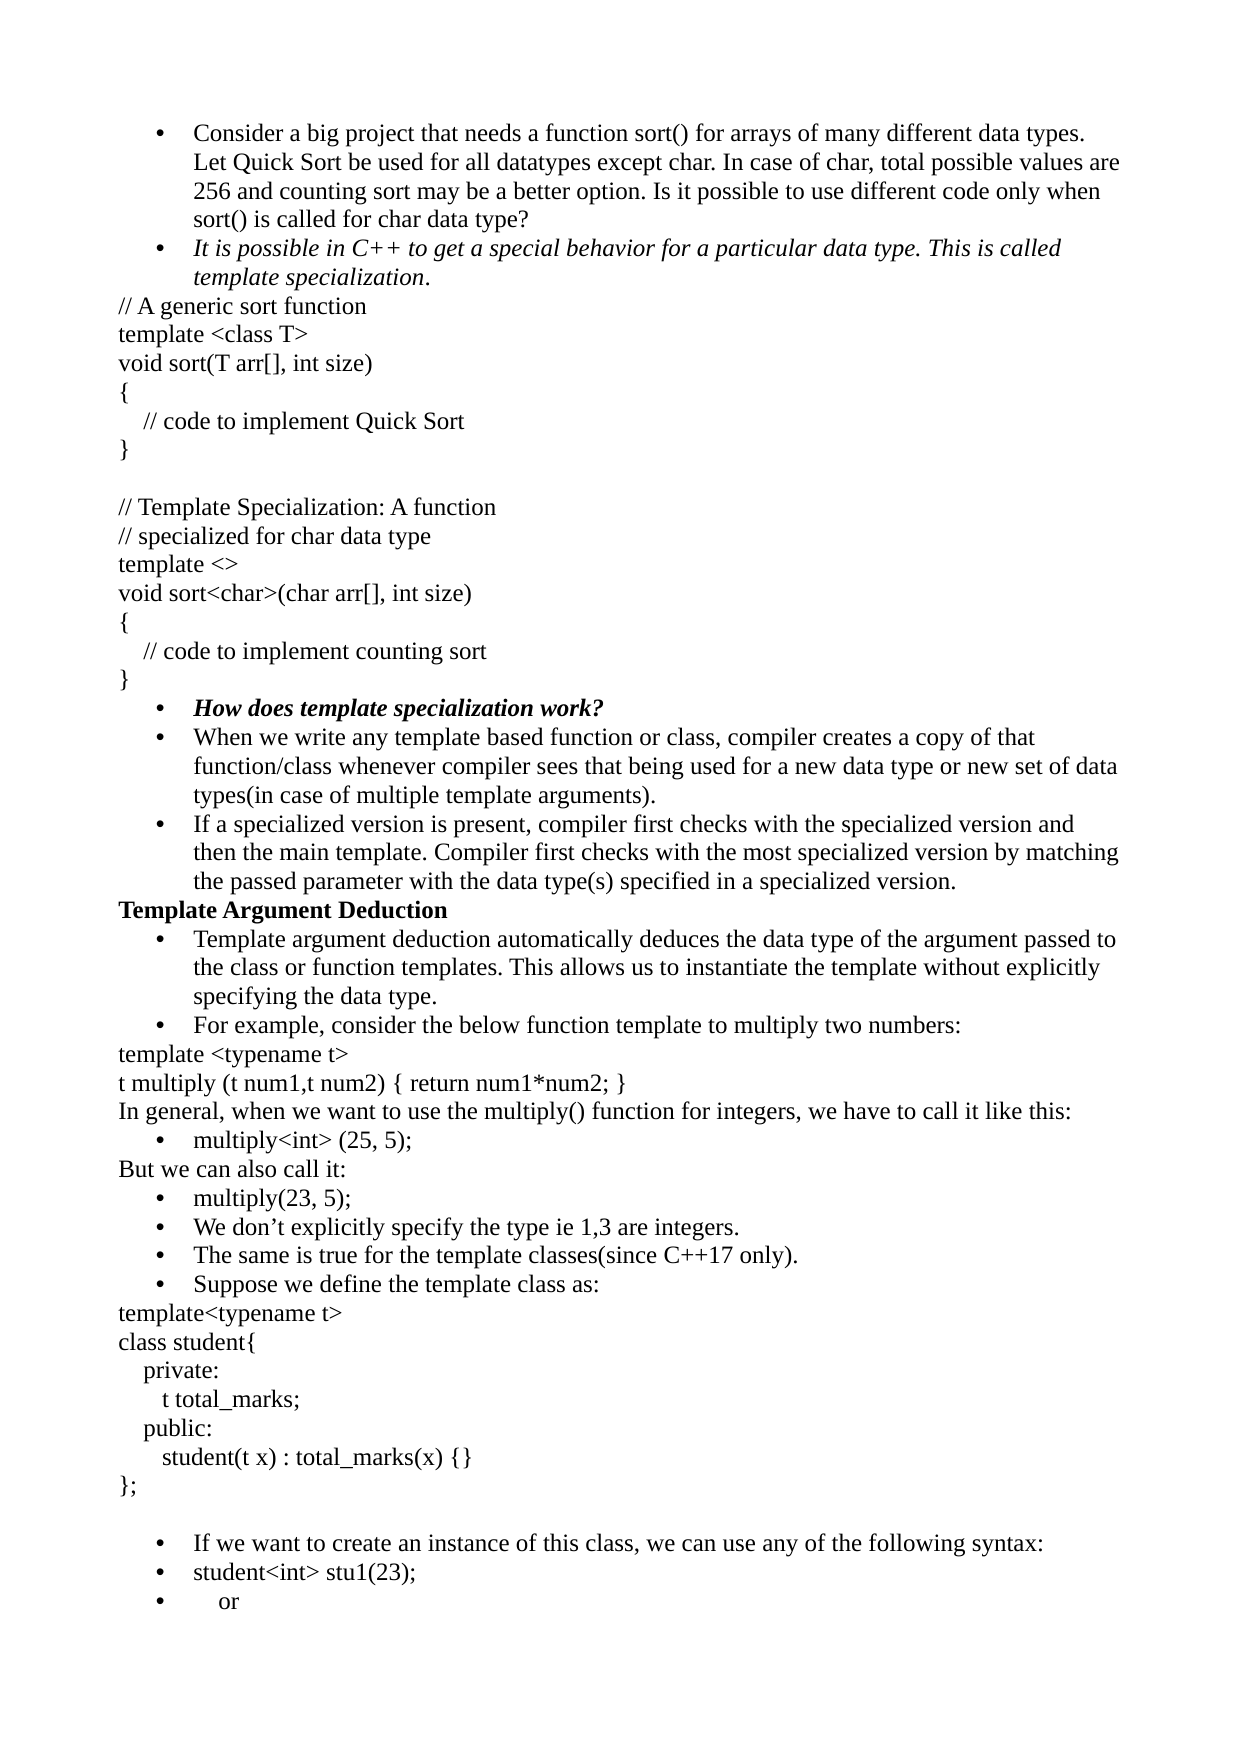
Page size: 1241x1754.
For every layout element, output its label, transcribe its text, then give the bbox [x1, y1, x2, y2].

text // Template Specialization: A function [118, 492, 1122, 521]
text // code to implement Quick Sort [118, 406, 1122, 434]
list student<int> stu1(23); [156, 1557, 1122, 1586]
text // A generic sort function [118, 291, 1122, 319]
text public: [118, 1413, 1122, 1442]
list multiply(23, 5); [156, 1183, 1122, 1212]
text } [118, 434, 1122, 463]
text In general, when we want to use the multiply() function for integers, we have to call it like this: [118, 1096, 1122, 1125]
text } [118, 664, 1122, 693]
list Suppose we define the template class as: [156, 1269, 1122, 1298]
text template <> [118, 549, 1122, 578]
list multiply<int> (25, 5); [156, 1125, 1122, 1154]
list Template argument deduction automatically deduces the data type of the argument passed to the class or function templates. This allows us to instantiate the template without explicitly specifying the data type. [156, 924, 1122, 1010]
list For example, consider the below function template to multiply two numbers: [156, 1010, 1122, 1039]
list Consider a big project that needs a function sort() for arrays of many different data types. Let Quick Sort be used for all datatypes except char. In case of char, total possible values are 256 and counting sort may be a better option. Is it possible to use different code only when sort() is called for char data type? [156, 118, 1122, 233]
list The same is true for the template classes(since C++17 only). [156, 1240, 1122, 1269]
text // code to implement counting sort [118, 636, 1122, 664]
list If we want to create an instance of this class, we can use any of the following syntax: [156, 1528, 1122, 1557]
list We don’t explicitly specify the type ie 1,3 are integers. [156, 1212, 1122, 1240]
list If a specialized version is present, compiler first checks with the specialized version and then the main template. Compiler first checks with the most specialized version by matching the passed parameter with the data type(s) specified in a specialized version. [156, 808, 1122, 895]
text { [118, 377, 1122, 406]
text template <class T> [118, 319, 1122, 348]
text private: [118, 1356, 1122, 1384]
text Template Argument Deduction [118, 895, 1122, 924]
text student(t x) : total_marks(x) {} [118, 1442, 1122, 1471]
list or [156, 1586, 1122, 1615]
text t total_marks; [118, 1384, 1122, 1413]
text template <typename t> [118, 1039, 1122, 1068]
text void sort<char>(char arr[], int size) [118, 578, 1122, 607]
list How does template specialization work? [156, 693, 1122, 722]
text t multiply (t num1,t num2) { return num1*num2; } [118, 1068, 1122, 1096]
text But we can also call it: [118, 1154, 1122, 1183]
text template<typename t> [118, 1298, 1122, 1327]
text // specialized for char data type [118, 521, 1122, 549]
text { [118, 607, 1122, 636]
text class student{ [118, 1327, 1122, 1356]
text }; [118, 1471, 1122, 1499]
list It is possible in C++ to get a special behavior for a particular data type. This is called template specialization. [156, 233, 1122, 291]
list When we write any template based function or class, compiler creates a copy of that function/class whenever compiler sees that being used for a new data type or new set of data types(in case of multiple template arguments). [156, 722, 1122, 808]
text void sort(T arr[], int size) [118, 348, 1122, 377]
